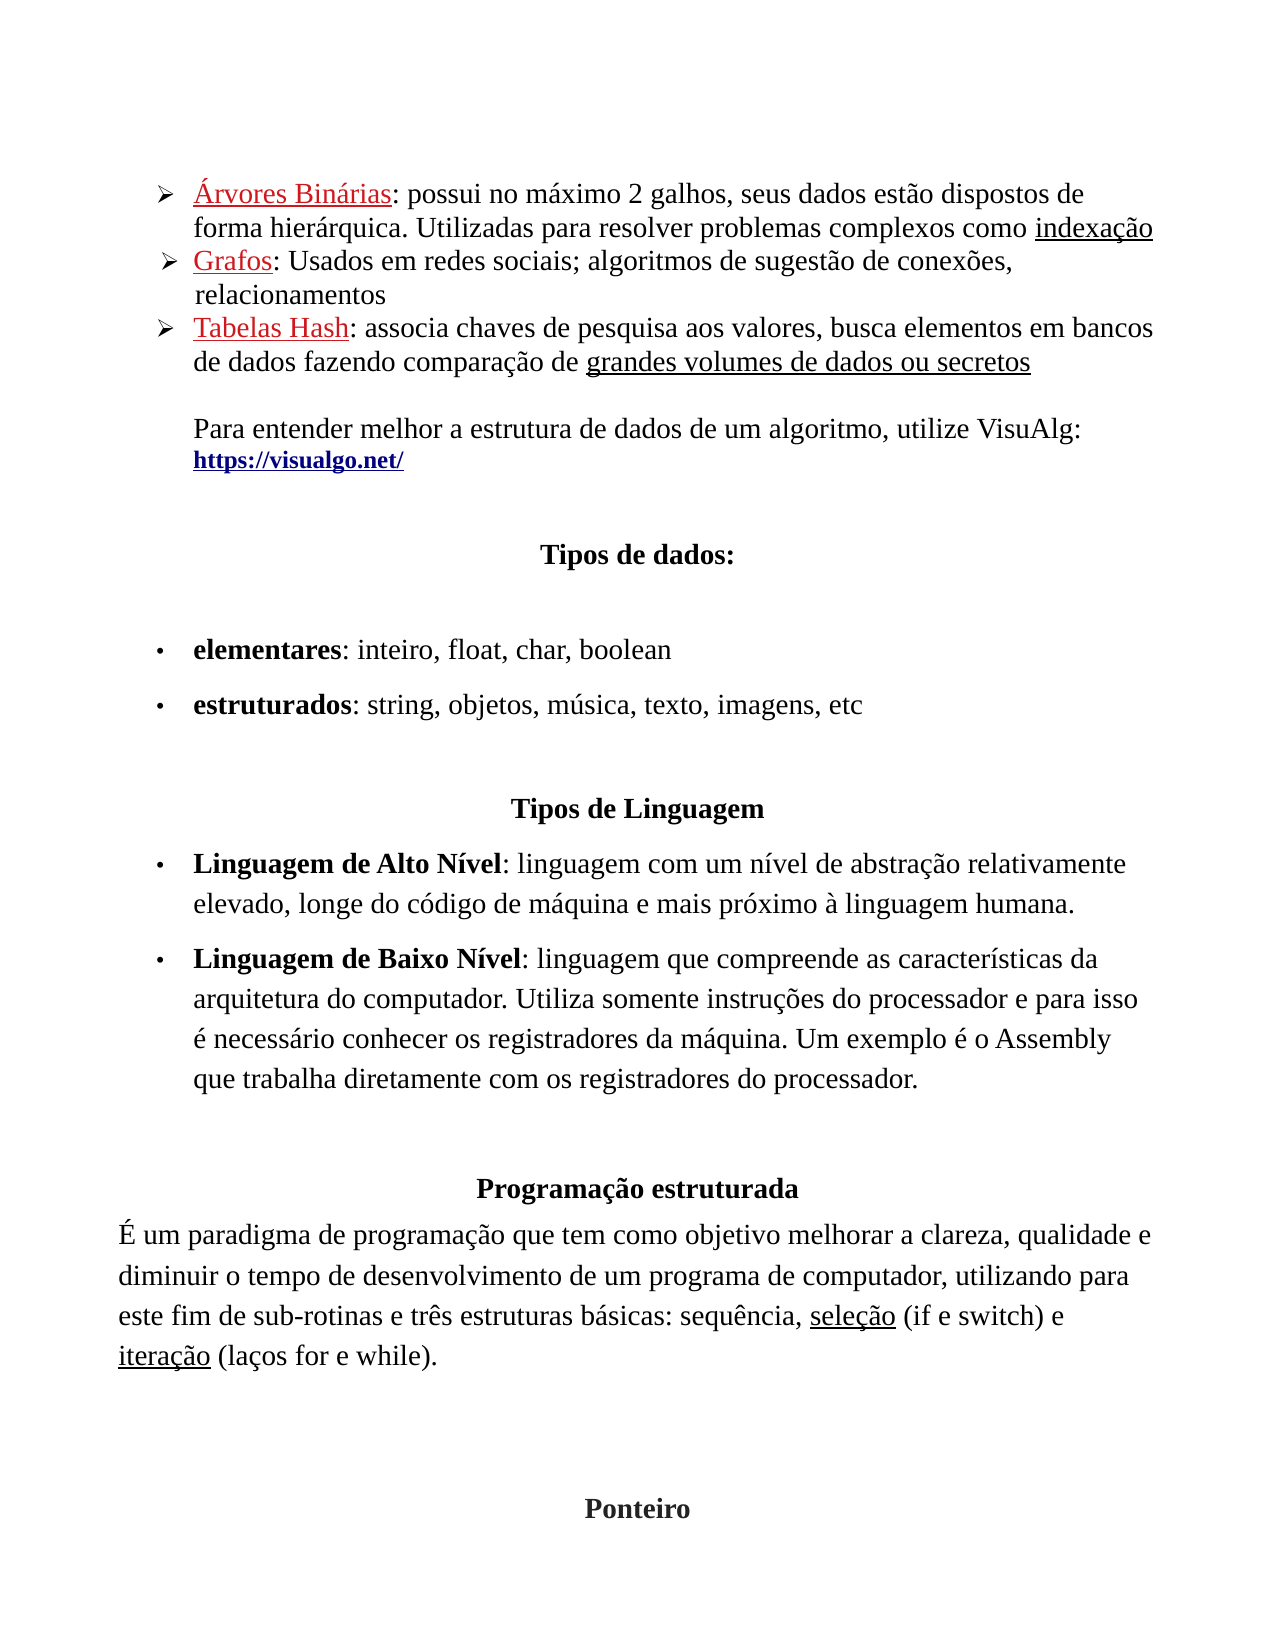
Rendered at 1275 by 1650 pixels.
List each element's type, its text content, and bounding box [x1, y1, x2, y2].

list estruturados: string, objetos, música, texto, imagens, etc [156, 687, 1157, 721]
list Grafos: Usados em redes sociais; algoritmos de sugestão de conexões, relacionamentos [159, 243, 1186, 311]
list Árvores Binárias: possui no máximo 2 galhos, seus dados estão dispostos de forma hierárquica. Utilizadas para resolver problemas complexos como indexação [156, 176, 1157, 243]
text É um paradigma de programação que tem como objetivo melhorar a clareza, qualidade e diminuir o tempo de desenvolvimento de um programa de computador, utilizando para este fim de sub-rotinas e três estruturas básicas: sequência, seleção (if e switch) e iteração (laços for e while). [118, 1217, 1157, 1372]
text Tipos de Linguagem [118, 791, 1157, 824]
list Linguagem de Baixo Nível: linguagem que compreende as características da arquitetura do computador. Utiliza somente instruções do processador e para isso é necessário conhecer os registradores da máquina. Um exemplo é o Assembly que trabalha diretamente com os registradores do processador. [156, 941, 1157, 1095]
list elementares: inteiro, float, char, boolean [156, 632, 1157, 666]
text Ponteiro [118, 1491, 1157, 1524]
subtitle Programação estruturada [118, 1171, 1157, 1205]
subtitle Tipos de dados: [118, 537, 1157, 571]
list Linguagem de Alto Nível: linguagem com um nível de abstração relativamente elevado, longe do código de máquina e mais próximo à linguagem humana. [156, 846, 1157, 919]
list Tabelas Hash: associa chaves de pesquisa aos valores, busca elementos em bancos de dados fazendo comparação de grandes volumes de dados ou secretos Para entender melhor a estrutura de dados de um algoritmo, utilize VisuAlg: https://visualgo.net/ [156, 311, 1157, 502]
